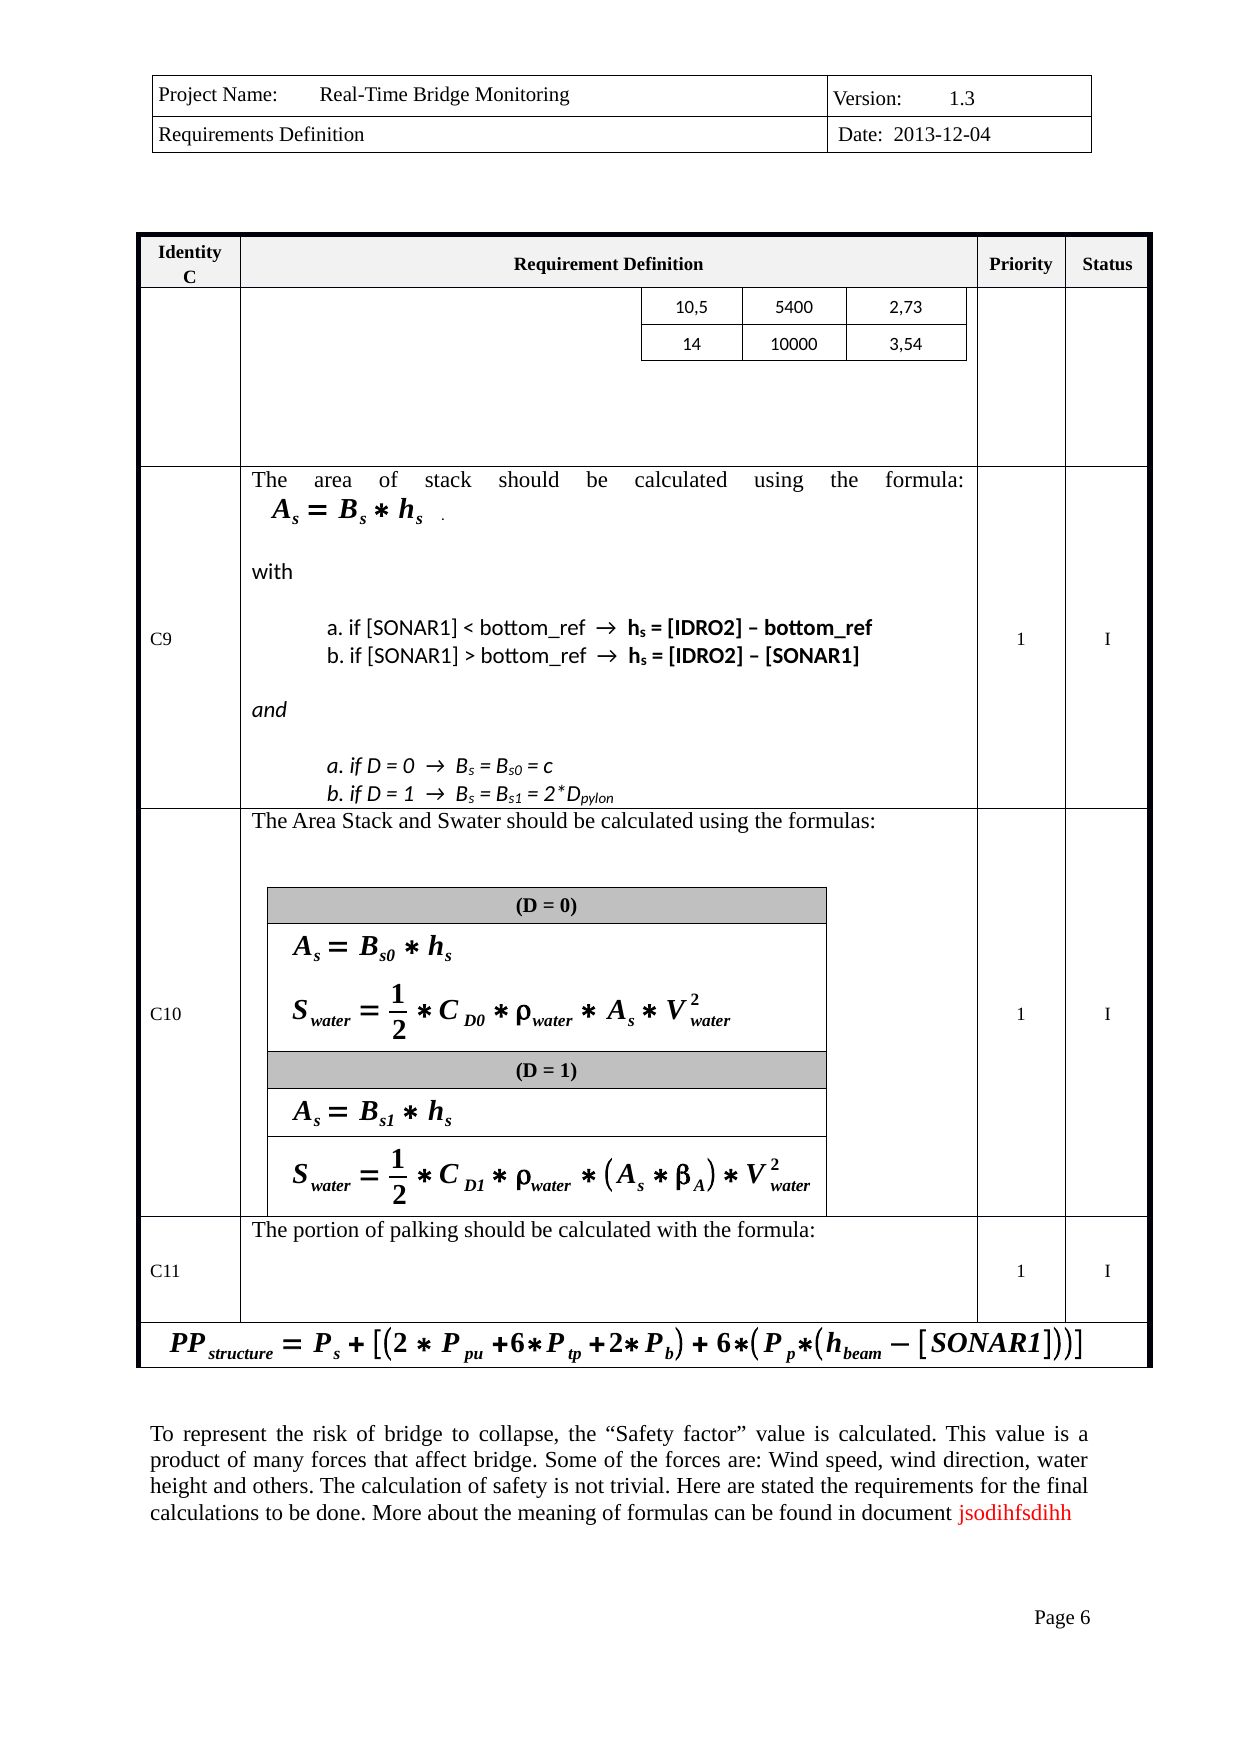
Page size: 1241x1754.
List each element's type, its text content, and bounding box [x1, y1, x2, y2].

table_cell 1 [978, 467, 1065, 807]
table_cell 10,5 [642, 288, 742, 324]
table_cell C9 [141, 467, 240, 807]
table_header Priority [978, 237, 1065, 287]
table_cell C10 [141, 809, 240, 1216]
table_cell The area of stack should be calculated using the formula: . with a. if [SONAR1] < bottom_ref → hs = [IDRO2] – bottom_ref b. if [SONAR1] > bottom_ref → hs = [IDRO2] – [SONAR1] and a. if D = 0 → Bs = Bs0 = c b. if D = 1 → Bs = Bs1 = 2*Dpylon [241, 467, 977, 807]
table_cell [978, 288, 1065, 466]
table_cell [268, 924, 826, 971]
table_cell 1 [978, 809, 1065, 1216]
table_header (D = 0) [268, 888, 826, 923]
table_cell I [1066, 809, 1147, 1216]
table_cell 1 [978, 1217, 1065, 1322]
table_cell 2,73 [847, 288, 966, 324]
table_cell 14 [642, 325, 742, 360]
table_header Status [1066, 237, 1147, 287]
table_cell [268, 1089, 826, 1136]
table_cell 10000 [743, 325, 846, 360]
table_cell [141, 1323, 1147, 1367]
table_cell [268, 1137, 826, 1216]
table_header Identity C [141, 237, 240, 287]
table_cell [1066, 288, 1147, 466]
table_cell The Area Stack and Swater should be calculated using the formulas: [241, 809, 977, 1216]
table_cell The portion of palking should be calculated with the formula: [241, 1217, 977, 1322]
table_cell [241, 288, 977, 466]
table_cell [268, 971, 826, 1051]
table_cell 5400 [743, 288, 846, 324]
table_cell I [1066, 467, 1147, 807]
table_header Requirement Definition [241, 237, 977, 287]
text To represent the risk of bridge to collapse, the “Safety factor” value is calculated. This value is a product of many forces that affect bridge. Some of the forces are: Wind speed, wind direction, water height and others. The calculation of safety is not trivial. Here are stated the requirements for the final calculations to be done. More about the meaning of formulas can be found in document jsodihfsdihh [150, 1420, 1090, 1525]
table_cell 3,54 [847, 325, 966, 360]
table_cell [141, 288, 240, 466]
table_cell I [1066, 1217, 1147, 1322]
table_cell C11 [141, 1217, 240, 1322]
table_cell (D = 1) [268, 1052, 826, 1088]
